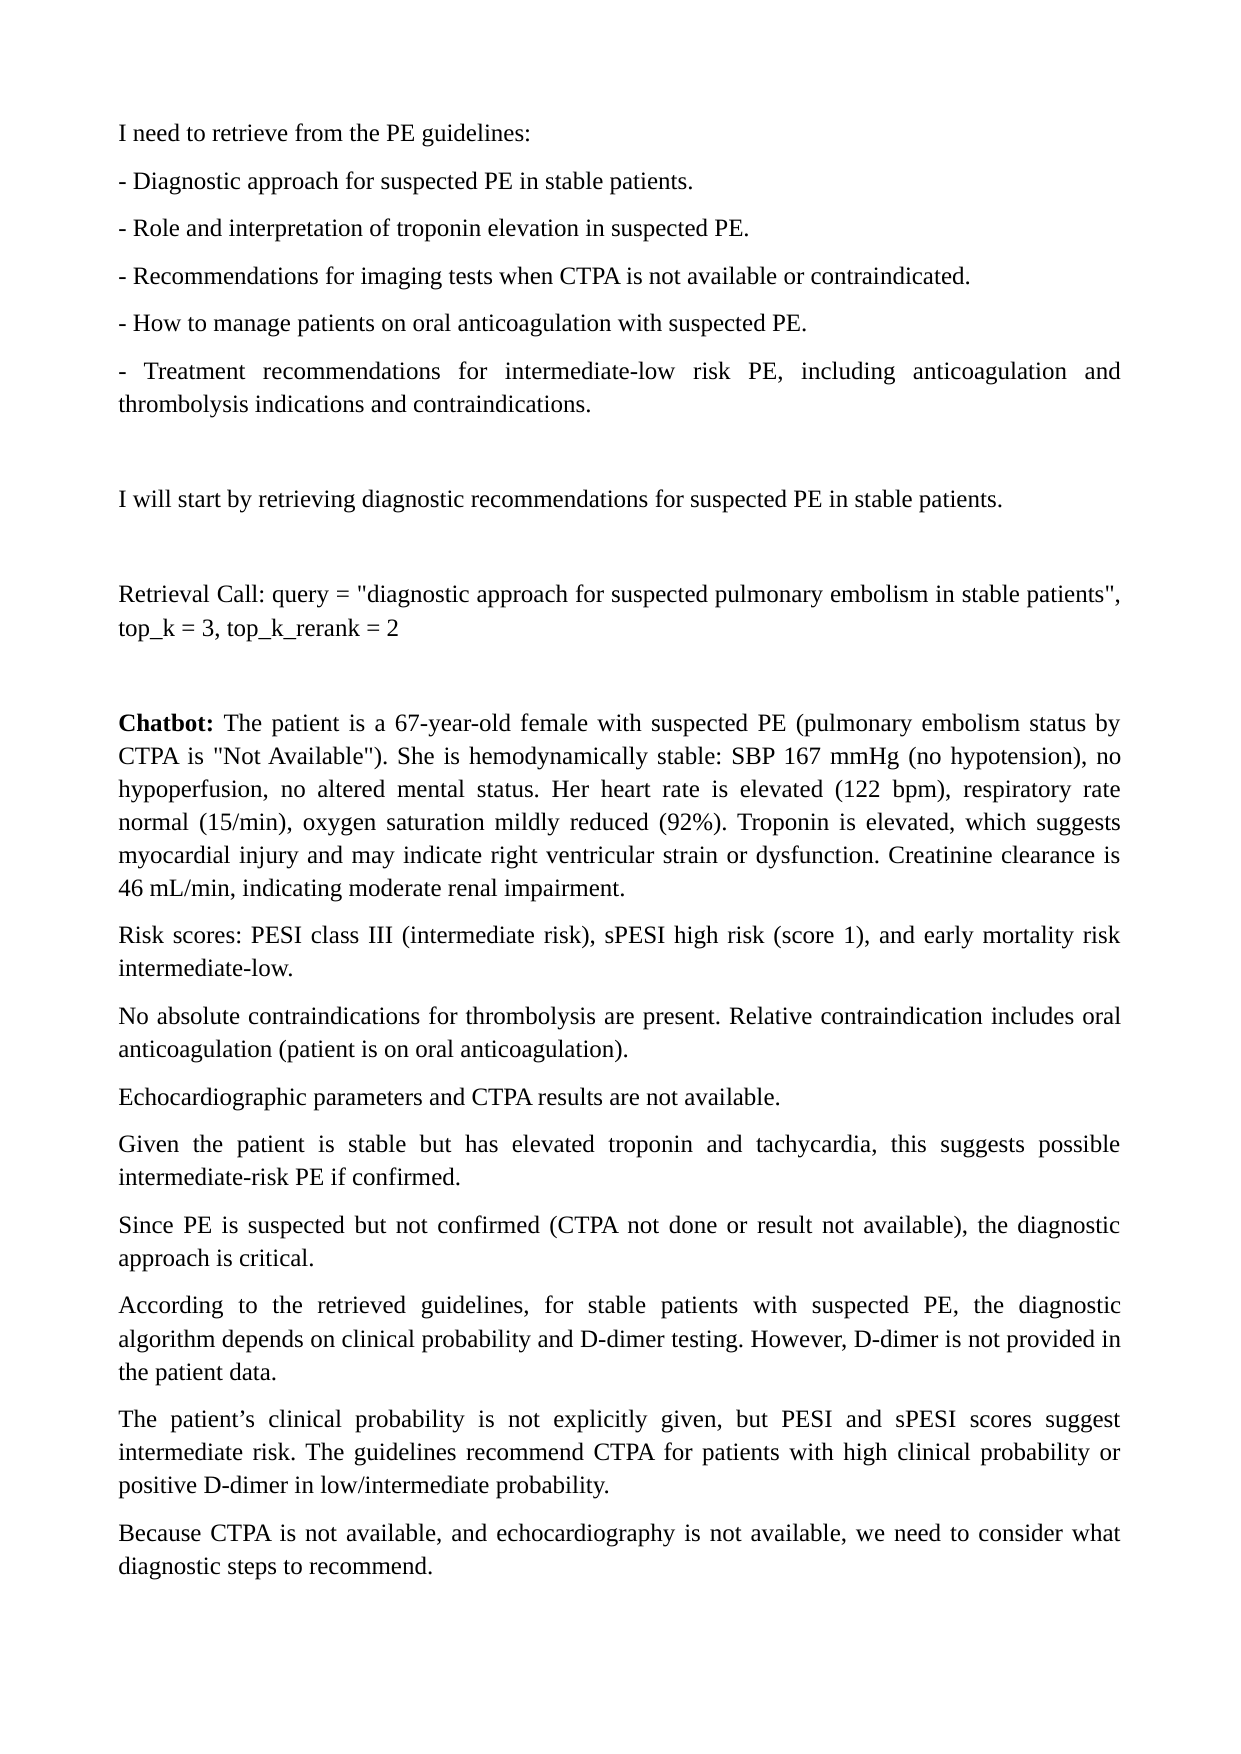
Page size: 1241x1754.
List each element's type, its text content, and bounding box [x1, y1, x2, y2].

text Chatbot: The patient is a 67-year-old female with suspected PE (pulmonary embolism status by CTPA is "Not Available"). She is hemodynamically stable: SBP 167 mmHg (no hypotension), no hypoperfusion, no altered mental status. Her heart rate is elevated (122 bpm), respiratory rate normal (15/min), oxygen saturation mildly reduced (92%). Troponin is elevated, which suggests myocardial injury and may indicate right ventricular strain or dysfunction. Creatinine clearance is 46 mL/min, indicating moderate renal impairment. [118, 708, 1122, 902]
text No absolute contraindications for thrombolysis are present. Relative contraindication includes oral anticoagulation (patient is on oral anticoagulation). [118, 1001, 1122, 1063]
text - Role and interpretation of troponin elevation in suspected PE. [118, 213, 1122, 242]
text - How to manage patients on oral anticoagulation with suspected PE. [118, 308, 1122, 337]
text I will start by retrieving diagnostic recommendations for suspected PE in stable patients. [118, 484, 1122, 513]
text - Diagnostic approach for suspected PE in stable patients. [118, 166, 1122, 194]
text Since PE is suspected but not confirmed (CTPA not done or result not available), the diagnostic approach is critical. [118, 1210, 1122, 1272]
text Risk scores: PESI class III (intermediate risk), sPESI high risk (score 1), and early mortality risk intermediate-low. [118, 921, 1122, 982]
text - Recommendations for imaging tests when CTPA is not available or contraindicated. [118, 261, 1122, 290]
text Retrieval Call: query = "diagnostic approach for suspected pulmonary embolism in stable patients", top_k = 3, top_k_rerank = 2 [118, 579, 1122, 641]
text Echocardiographic parameters and CTPA results are not available. [118, 1082, 1122, 1111]
text Given the patient is stable but has elevated troponin and tachycardia, this suggests possible intermediate-risk PE if confirmed. [118, 1129, 1122, 1191]
text The patient’s clinical probability is not explicitly given, but PESI and sPESI scores suggest intermediate risk. The guidelines recommend CTPA for patients with high clinical probability or positive D-dimer in low/intermediate probability. [118, 1404, 1122, 1499]
text According to the retrieved guidelines, for stable patients with suspected PE, the diagnostic algorithm depends on clinical probability and D-dimer testing. However, D-dimer is not provided in the patient data. [118, 1291, 1122, 1385]
text Because CTPA is not available, and echocardiography is not available, we need to consider what diagnostic steps to recommend. [118, 1518, 1122, 1580]
text I need to retrieve from the PE guidelines: [118, 118, 1122, 147]
text - Treatment recommendations for intermediate-low risk PE, including anticoagulation and thrombolysis indications and contraindications. [118, 356, 1122, 418]
